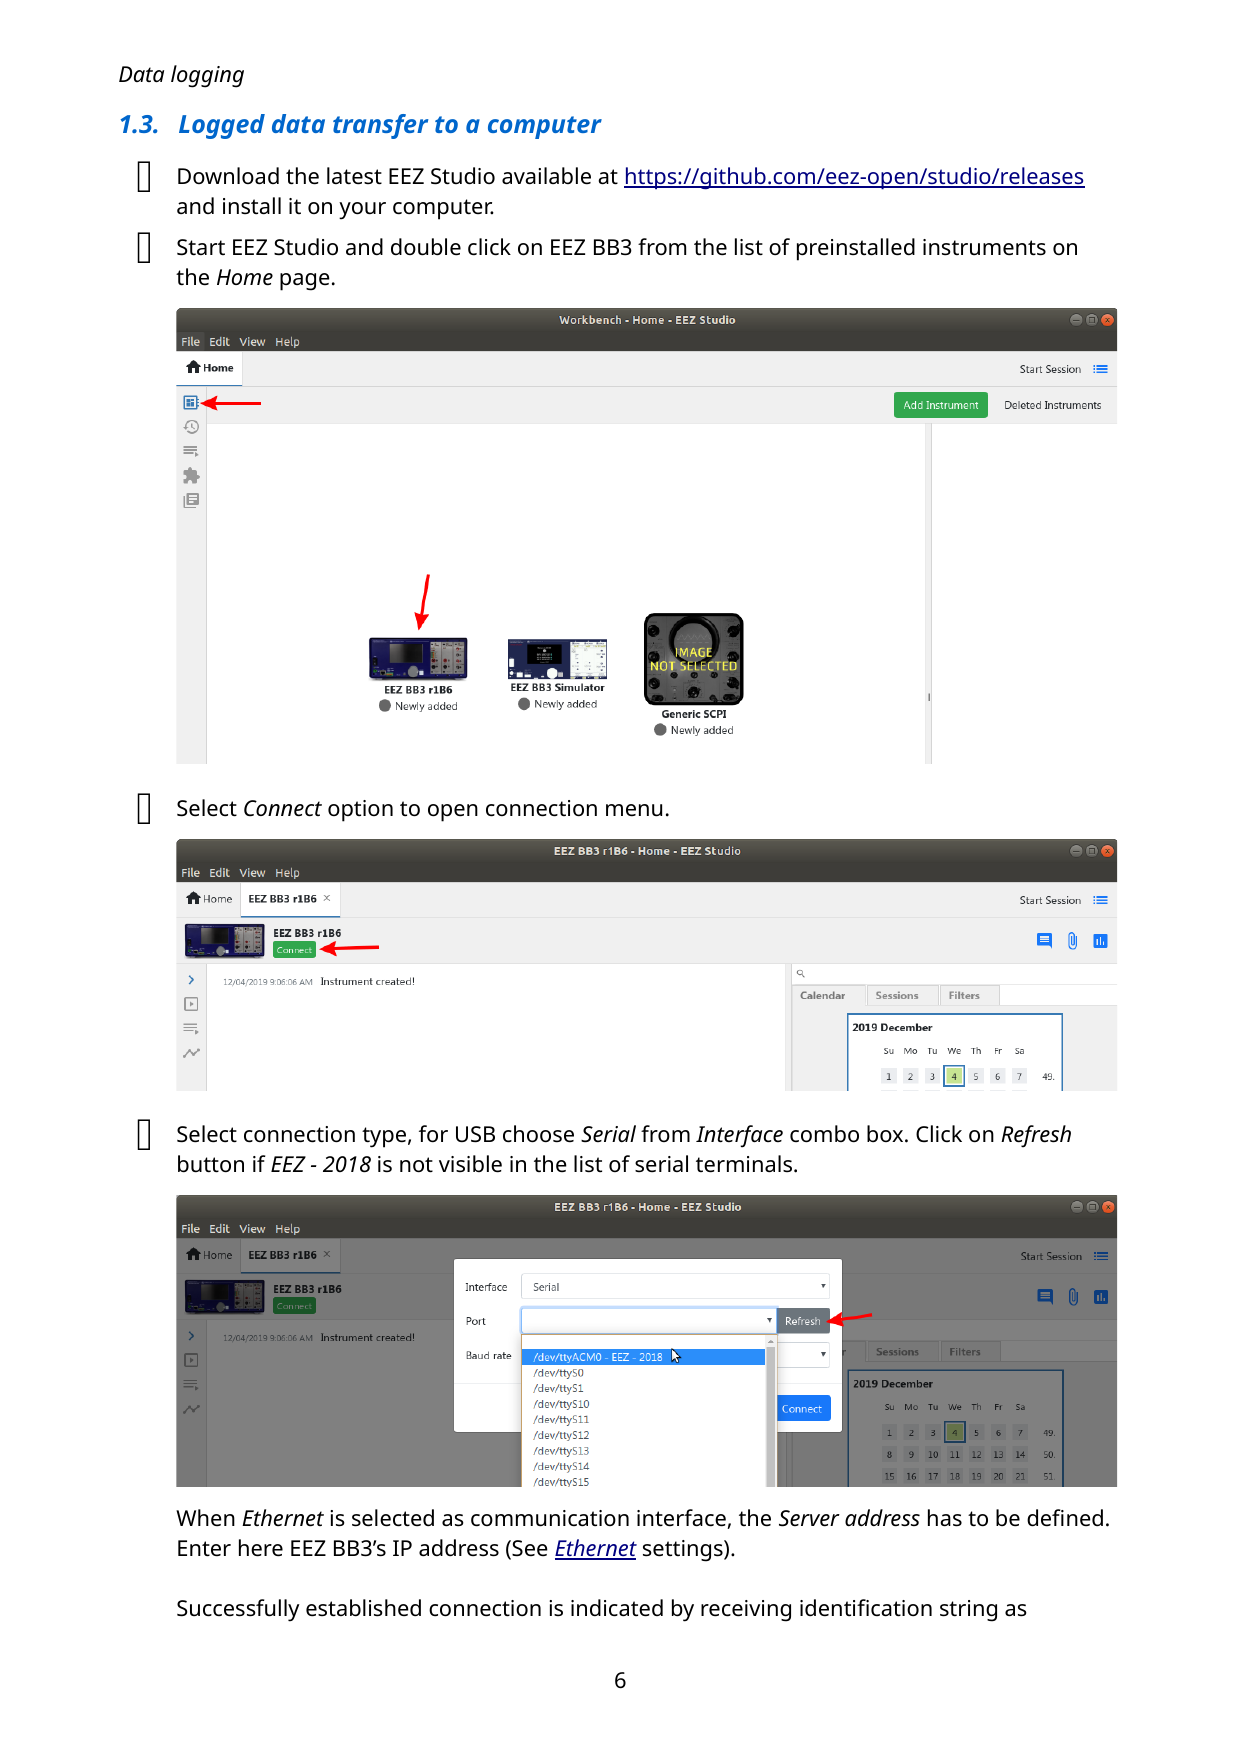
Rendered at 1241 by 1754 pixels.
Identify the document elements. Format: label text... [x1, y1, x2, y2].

table_cell Select connection type, for USB choose Serial from Interface combo box. Click on Refresh button if EEZ - 2018 is not visible in the list of serial terminals. When Ethernet is selected as communication interface, the Server address has to be defined. Enter here EEZ BB3’s IP address (See Ethernet settings). Successfully established connection is indicated by receiving identification string as [171, 1113, 1123, 1628]
table_cell  [118, 1113, 171, 1628]
table_header  [118, 155, 171, 226]
table_header Download the latest EEZ Studio available at https://github.com/eez-open/studio/releases and install it on your computer. [171, 155, 1123, 226]
table_cell  [118, 787, 171, 1113]
subtitle Logged data transfer to a computer [118, 107, 1122, 141]
table_cell Select Connect option to open connection menu. [171, 787, 1123, 839]
picture [176, 1195, 1118, 1487]
table_cell  [118, 226, 171, 787]
table_cell Start EEZ Studio and double click on EEZ BB3 from the list of preinstalled instruments on the Home page. [171, 226, 1123, 787]
picture [176, 308, 1118, 764]
table_cell [171, 840, 1123, 1113]
picture [176, 839, 1118, 1091]
